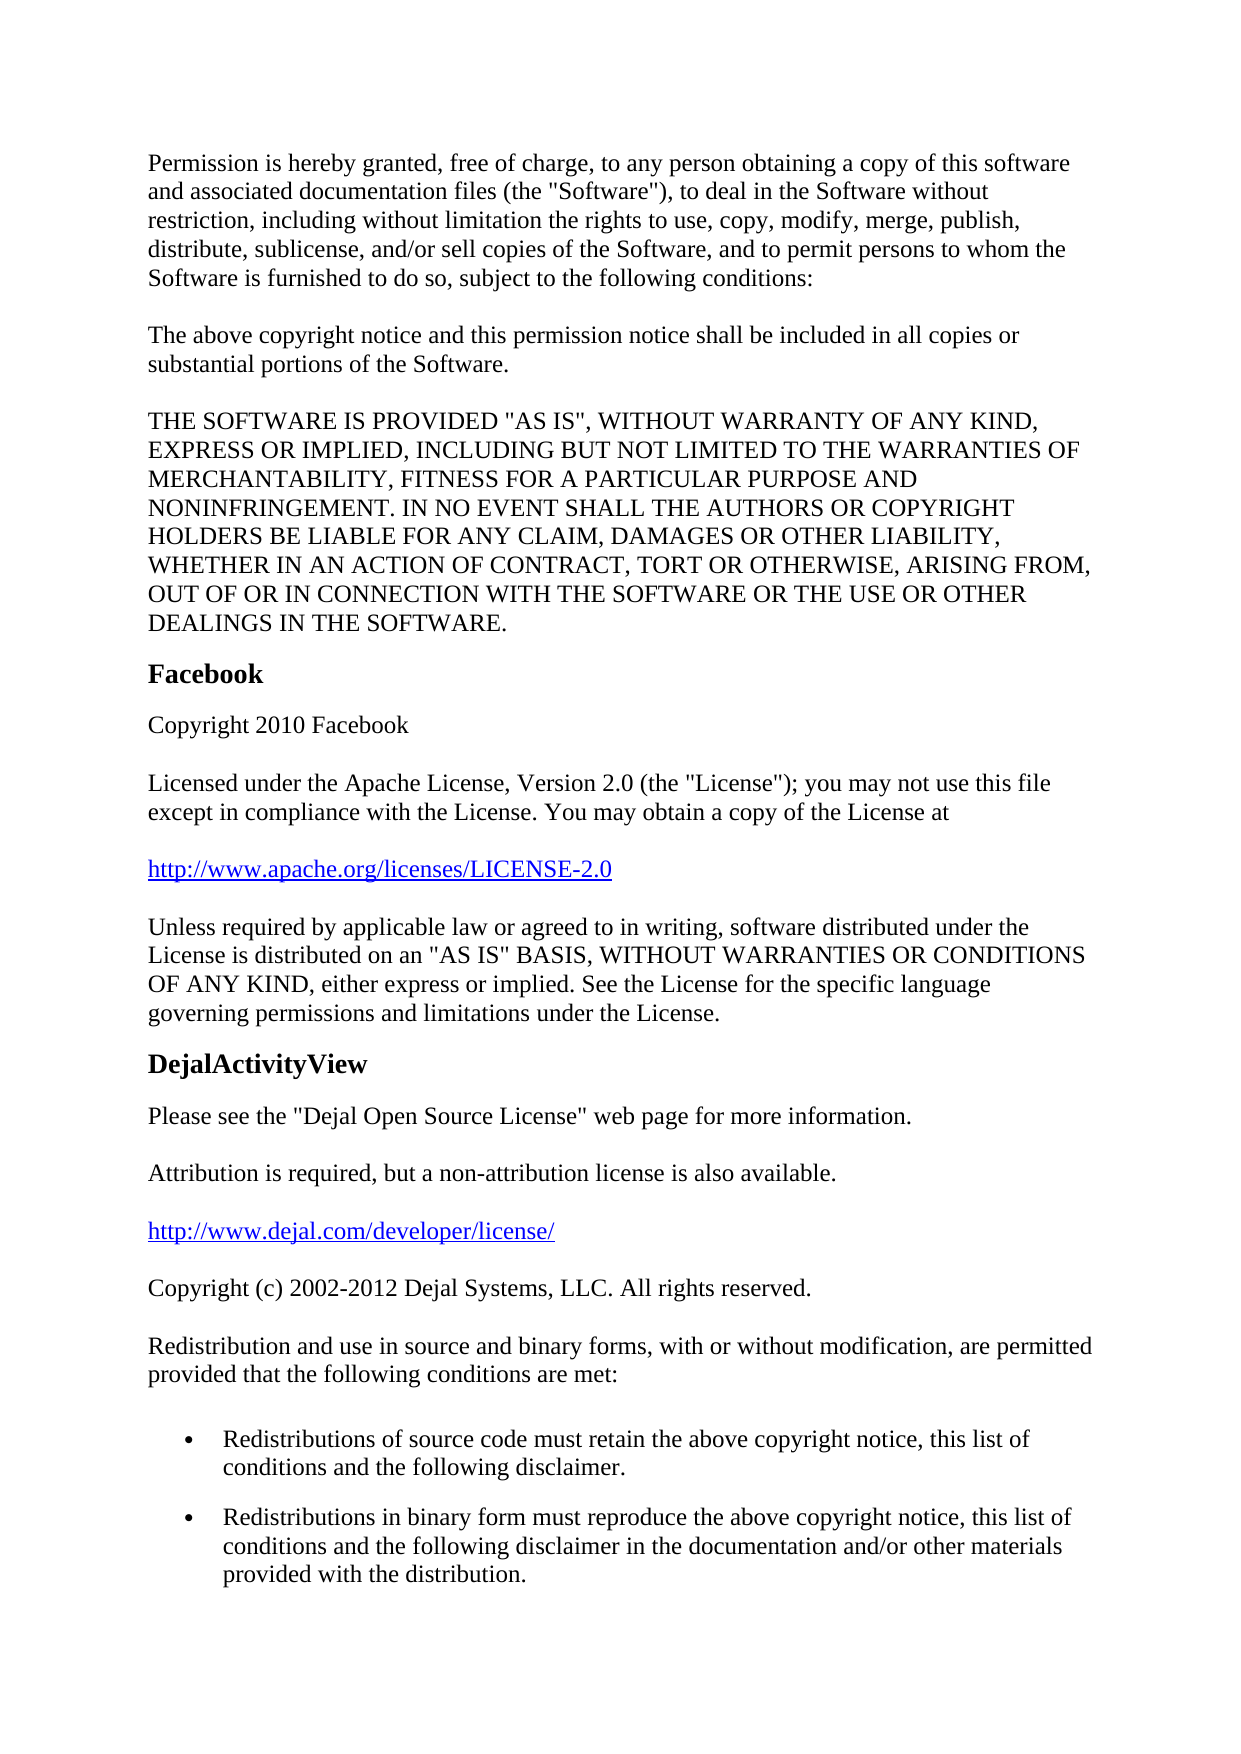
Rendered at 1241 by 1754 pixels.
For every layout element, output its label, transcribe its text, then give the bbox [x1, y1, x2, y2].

text DejalActivityView [148, 1047, 1093, 1080]
text Facebook [148, 657, 1093, 689]
list Redistributions of source code must retain the above copyright notice, this list of conditions and the following disclaimer. [185, 1424, 1093, 1481]
text Permission is hereby granted, free of charge, to any person obtaining a copy of this software and associated documentation files (the "Software"), to deal in the Software without restriction, including without limitation the rights to use, copy, modify, merge, publish, distribute, sublicense, and/or sell copies of the Software, and to permit persons to whom the Software is furnished to do so, subject to the following conditions: The above copyright notice and this permission notice shall be included in all copies or substantial portions of the Software. THE SOFTWARE IS PROVIDED "AS IS", WITHOUT WARRANTY OF ANY KIND, EXPRESS OR IMPLIED, INCLUDING BUT NOT LIMITED TO THE WARRANTIES OF MERCHANTABILITY, FITNESS FOR A PARTICULAR PURPOSE AND NONINFRINGEMENT. IN NO EVENT SHALL THE AUTHORS OR COPYRIGHT HOLDERS BE LIABLE FOR ANY CLAIM, DAMAGES OR OTHER LIABILITY, WHETHER IN AN ACTION OF CONTRACT, TORT OR OTHERWISE, ARISING FROM, OUT OF OR IN CONNECTION WITH THE SOFTWARE OR THE USE OR OTHER DEALINGS IN THE SOFTWARE. [148, 148, 1093, 636]
text Copyright 2010 Facebook Licensed under the Apache License, Version 2.0 (the "License"); you may not use this file except in compliance with the License. You may obtain a copy of the License at http://www.apache.org/licenses/LICENSE-2.0 Unless required by applicable law or agreed to in writing, software distributed under the License is distributed on an "AS IS" BASIS, WITHOUT WARRANTIES OR CONDITIONS OF ANY KIND, either express or implied. See the License for the specific language governing permissions and limitations under the License. [148, 710, 1093, 1027]
list Redistributions in binary form must reproduce the above copyright notice, this list of conditions and the following disclaimer in the documentation and/or other materials provided with the distribution. [185, 1502, 1093, 1588]
text Please see the "Dejal Open Source License" web page for more information. Attribution is required, but a non-attribution license is also available. http://www.dejal.com/developer/license/ Copyright (c) 2002-2012 Dejal Systems, LLC. All rights reserved. Redistribution and use in source and binary forms, with or without modification, are permitted provided that the following conditions are met: [148, 1101, 1093, 1388]
